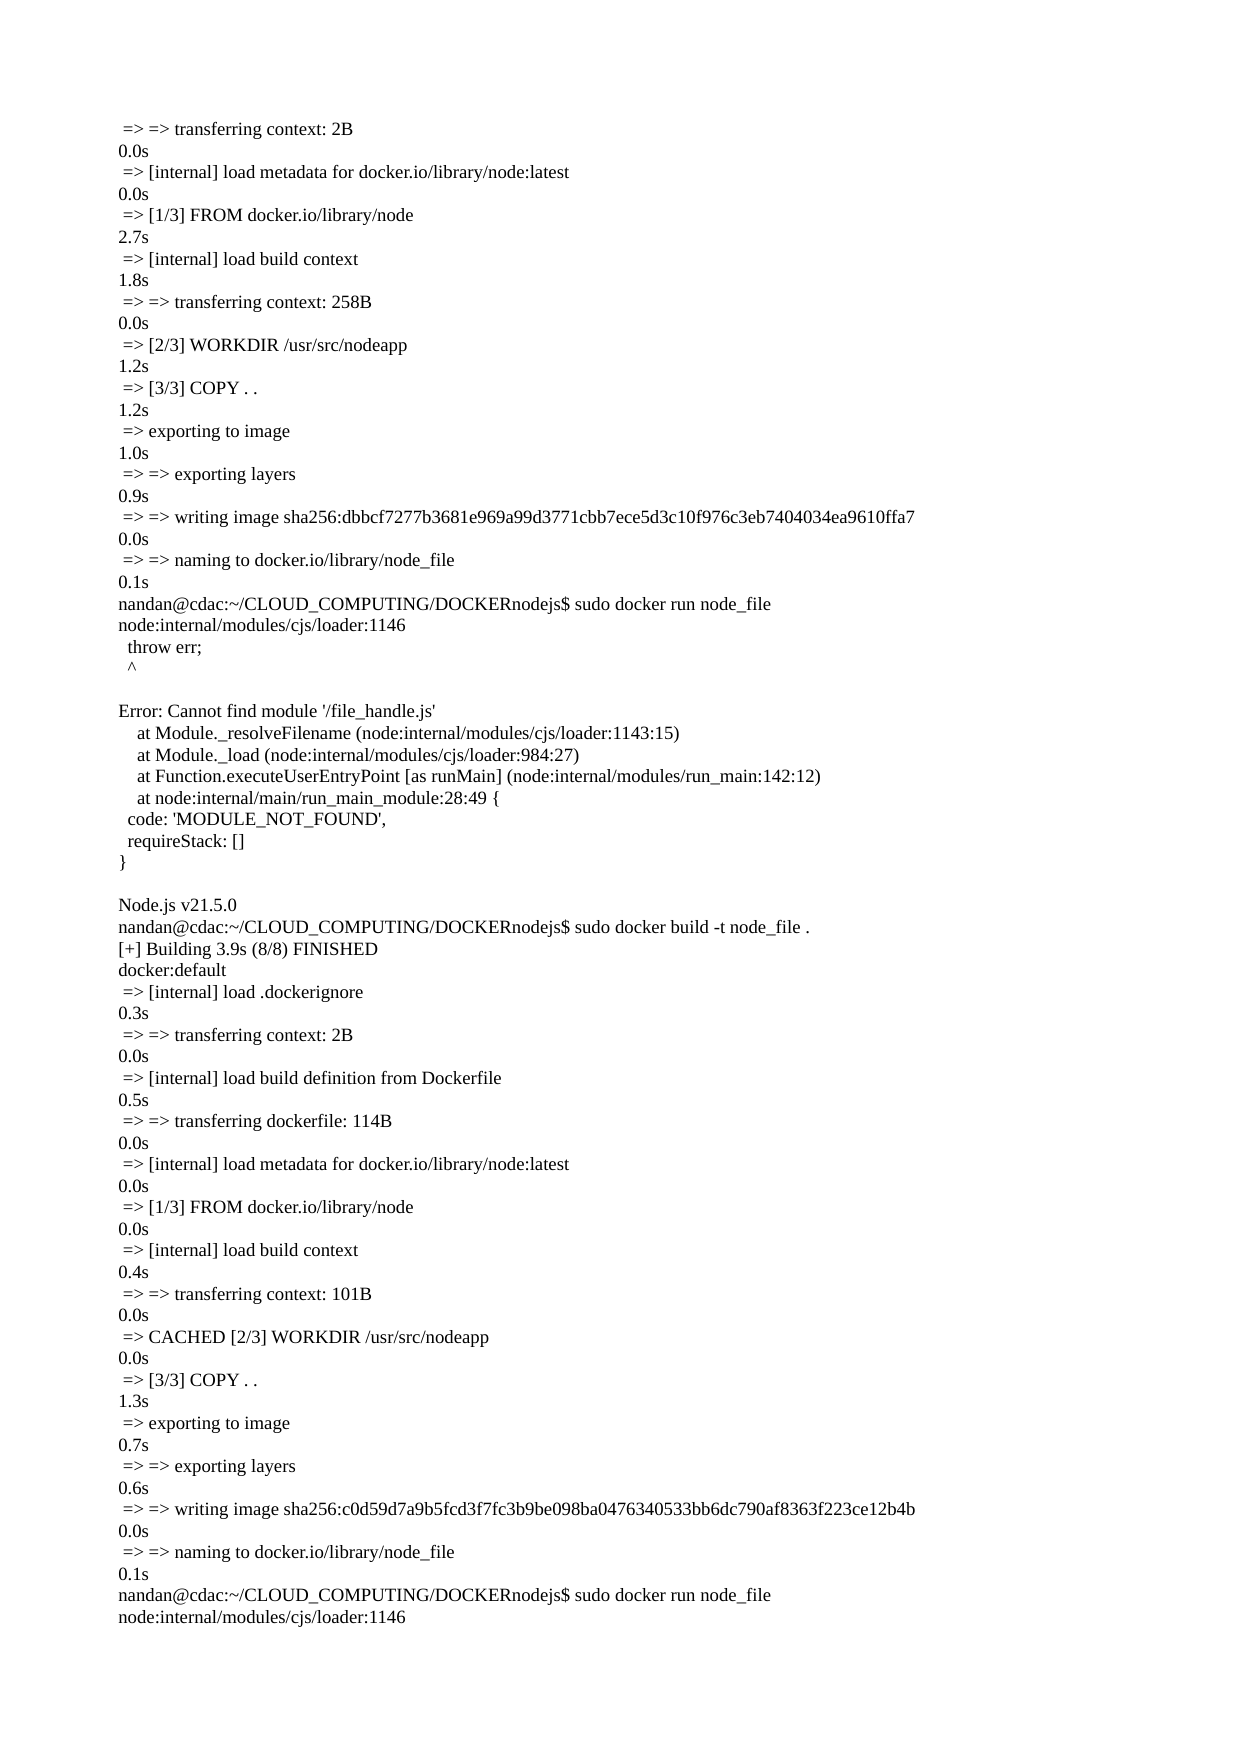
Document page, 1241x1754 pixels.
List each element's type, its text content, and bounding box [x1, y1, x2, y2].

text => [3/3] COPY . . 1.3s [118, 1369, 1122, 1412]
text => => writing image sha256:c0d59d7a9b5fcd3f7fc3b9be098ba0476340533bb6dc790af8363f223ce12b4b 0.0s [118, 1498, 1122, 1541]
text ^ [118, 657, 1122, 679]
text => => naming to docker.io/library/node_file 0.1s [118, 1541, 1122, 1584]
text nandan@cdac:~/CLOUD_COMPUTING/DOCKERnodejs$ sudo docker run node_file [118, 592, 1122, 614]
text Error: Cannot find module '/file_handle.js' [118, 700, 1122, 722]
text => [internal] load build context 0.4s [118, 1239, 1122, 1282]
text } [118, 851, 1122, 873]
text [+] Building 3.9s (8/8) FINISHED docker:default [118, 937, 1122, 981]
text => => transferring context: 2B 0.0s [118, 118, 1122, 161]
text => [internal] load metadata for docker.io/library/node:latest 0.0s [118, 1153, 1122, 1196]
text at Module._load (node:internal/modules/cjs/loader:984:27) [118, 743, 1122, 765]
text nandan@cdac:~/CLOUD_COMPUTING/DOCKERnodejs$ sudo docker run node_file [118, 1584, 1122, 1606]
text requireStack: [] [118, 830, 1122, 851]
text => [internal] load build context 1.8s [118, 247, 1122, 291]
text => => transferring context: 101B 0.0s [118, 1282, 1122, 1326]
text => [internal] load build definition from Dockerfile 0.5s [118, 1067, 1122, 1110]
text Node.js v21.5.0 [118, 894, 1122, 916]
text => [internal] load metadata for docker.io/library/node:latest 0.0s [118, 161, 1122, 204]
text => [3/3] COPY . . 1.2s [118, 377, 1122, 420]
text => [1/3] FROM docker.io/library/node 0.0s [118, 1196, 1122, 1239]
text => [1/3] FROM docker.io/library/node 2.7s [118, 204, 1122, 247]
text at Module._resolveFilename (node:internal/modules/cjs/loader:1143:15) [118, 722, 1122, 743]
text => exporting to image 1.0s [118, 420, 1122, 463]
text => => naming to docker.io/library/node_file 0.1s [118, 549, 1122, 592]
text node:internal/modules/cjs/loader:1146 [118, 614, 1122, 636]
text => => transferring dockerfile: 114B 0.0s [118, 1110, 1122, 1153]
text => [internal] load .dockerignore 0.3s [118, 981, 1122, 1024]
text => [2/3] WORKDIR /usr/src/nodeapp 1.2s [118, 334, 1122, 377]
text code: 'MODULE_NOT_FOUND', [118, 808, 1122, 830]
text => => transferring context: 2B 0.0s [118, 1024, 1122, 1067]
text => => exporting layers 0.6s [118, 1455, 1122, 1498]
text at Function.executeUserEntryPoint [as runMain] (node:internal/modules/run_main:142:12) [118, 765, 1122, 787]
text nandan@cdac:~/CLOUD_COMPUTING/DOCKERnodejs$ sudo docker build -t node_file . [118, 916, 1122, 937]
text => CACHED [2/3] WORKDIR /usr/src/nodeapp 0.0s [118, 1326, 1122, 1369]
text node:internal/modules/cjs/loader:1146 [118, 1606, 1122, 1627]
text at node:internal/main/run_main_module:28:49 { [118, 787, 1122, 808]
text throw err; [118, 636, 1122, 657]
text => => exporting layers 0.9s [118, 463, 1122, 506]
text => => transferring context: 258B 0.0s [118, 291, 1122, 334]
text => exporting to image 0.7s [118, 1412, 1122, 1455]
text => => writing image sha256:dbbcf7277b3681e969a99d3771cbb7ece5d3c10f976c3eb7404034ea9610ffa7 0.0s [118, 506, 1122, 549]
